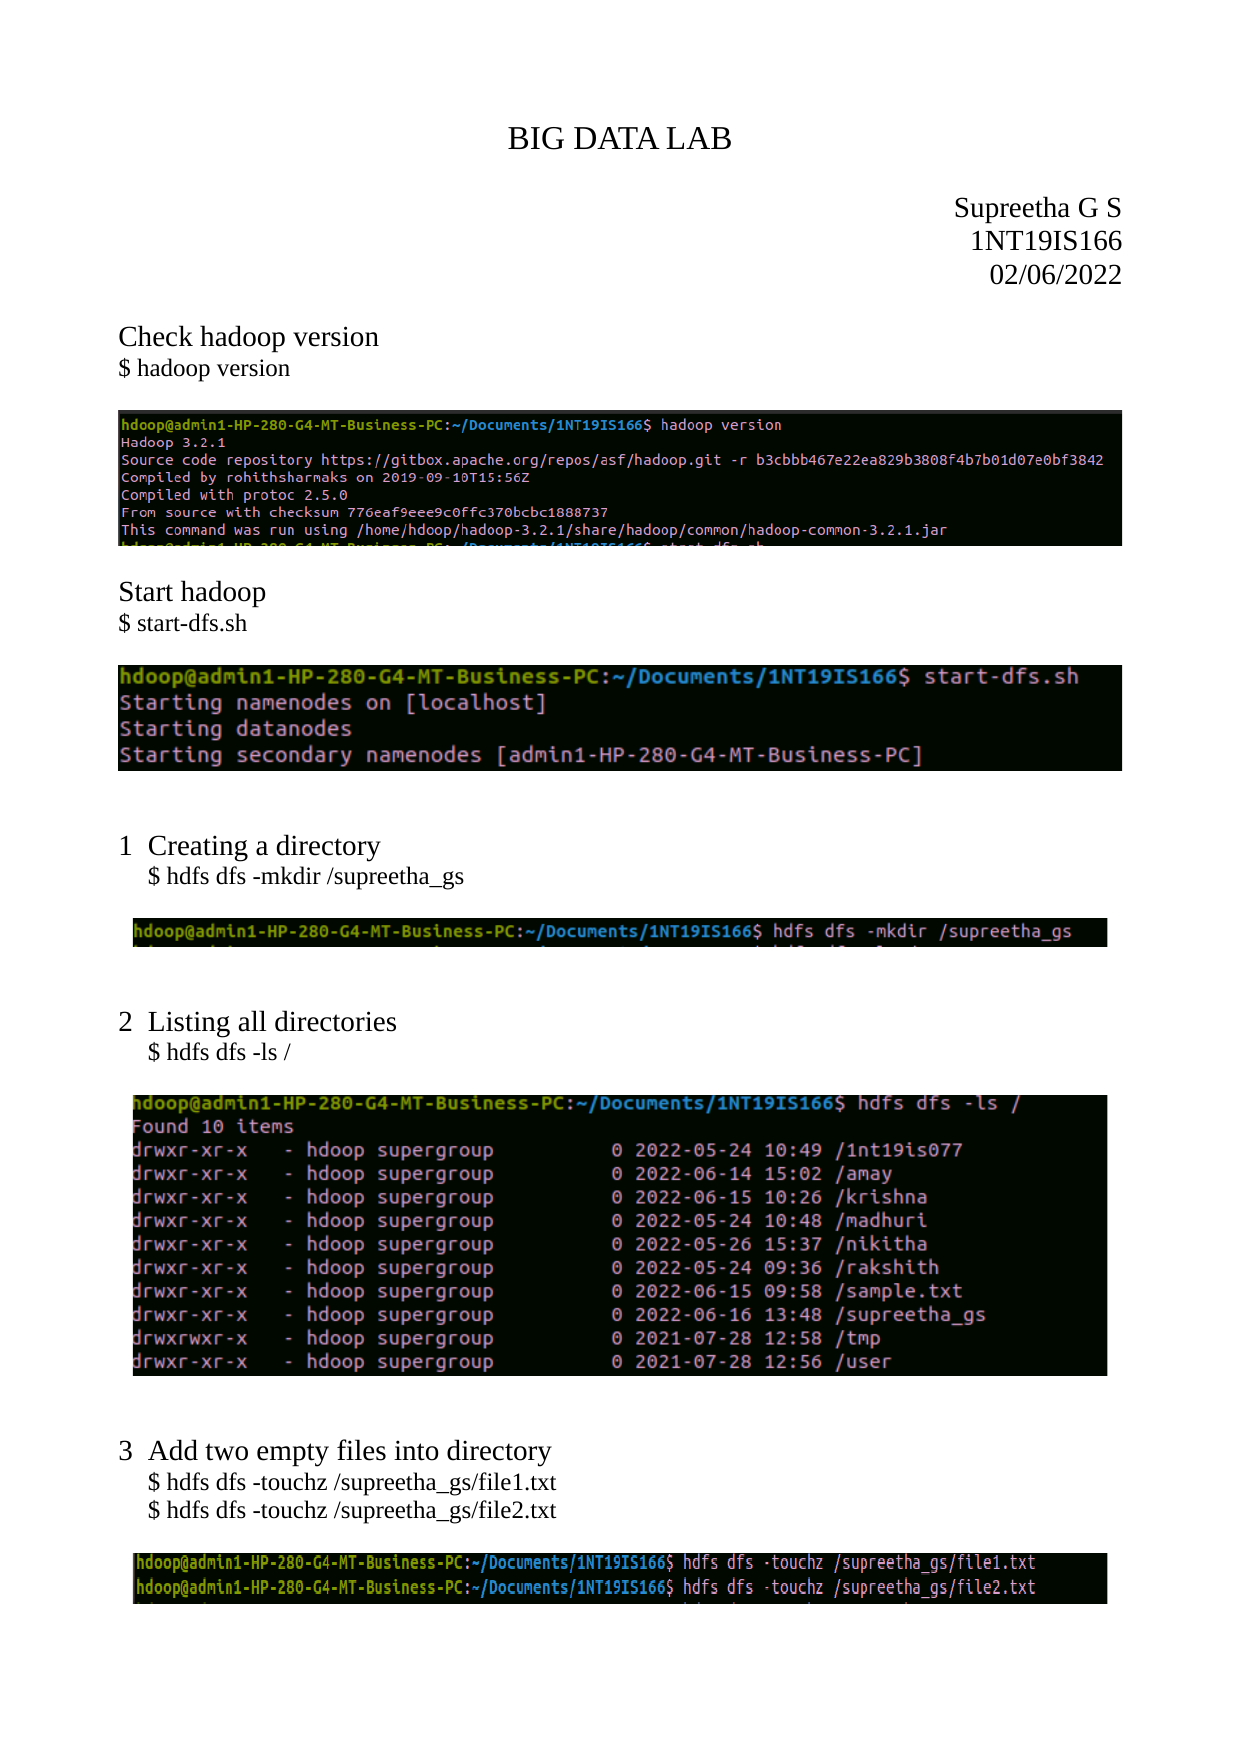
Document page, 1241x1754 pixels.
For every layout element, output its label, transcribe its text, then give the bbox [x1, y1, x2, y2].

list $ hdfs dfs -ls / [148, 1037, 1122, 1066]
picture [118, 665, 1123, 771]
text 02/06/2022 [118, 257, 1122, 291]
picture [132, 918, 1108, 947]
list Add two empty files into directory [118, 1433, 1122, 1467]
text 1NT19IS166 [118, 223, 1122, 257]
text $ hdfs dfs -touchz /supreetha_gs/file2.txt [148, 1496, 1122, 1524]
picture [132, 1095, 1108, 1376]
text Supreetha G S [118, 190, 1122, 223]
text $ start-dfs.sh [118, 608, 1122, 637]
text Check hadoop version [118, 319, 1122, 353]
text $ hadoop version [118, 353, 1122, 382]
list $ hdfs dfs -mkdir /supreetha_gs [148, 861, 1122, 890]
text BIG DATA LAB [118, 118, 1122, 156]
text Start hadoop [118, 574, 1122, 608]
text $ hdfs dfs -touchz /supreetha_gs/file1.txt [148, 1467, 1122, 1496]
list Creating a directory [118, 828, 1122, 861]
list Listing all directories [118, 1004, 1122, 1037]
picture [118, 410, 1123, 546]
picture [132, 1553, 1108, 1604]
